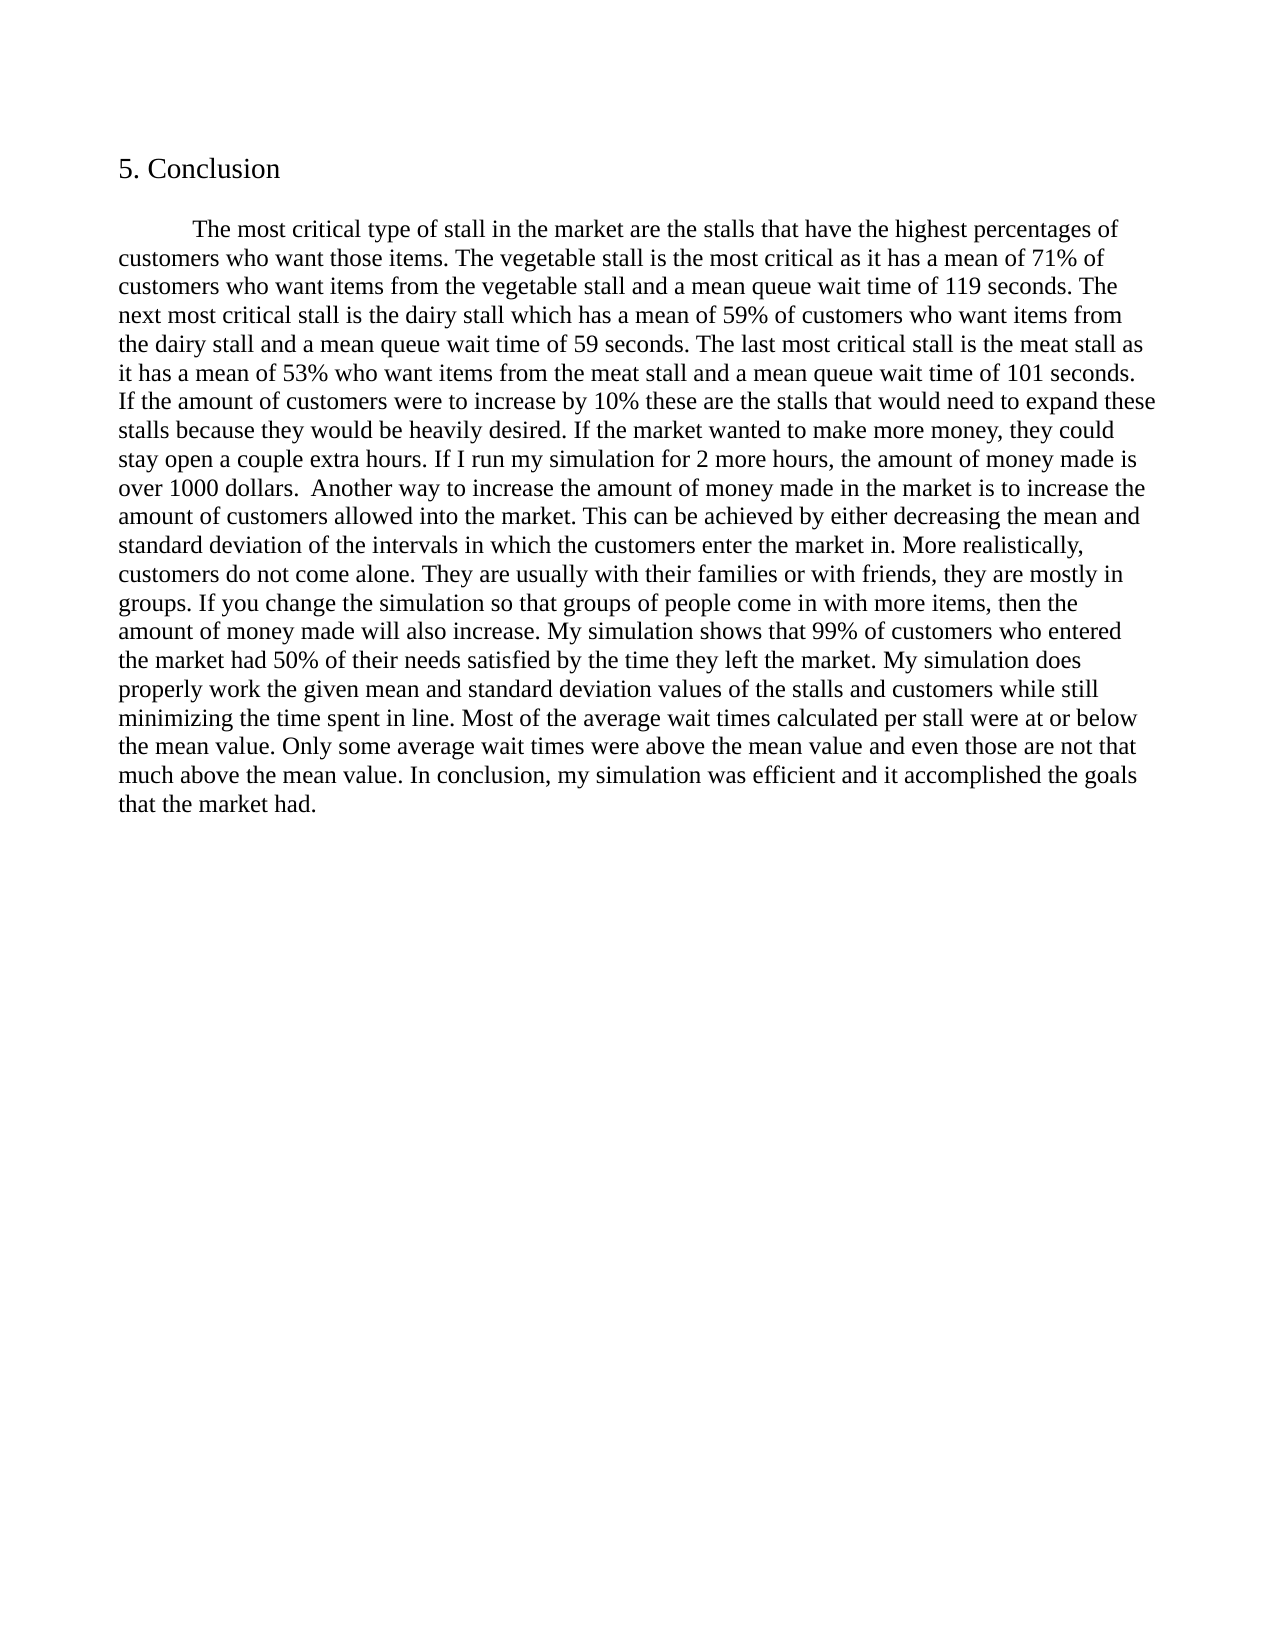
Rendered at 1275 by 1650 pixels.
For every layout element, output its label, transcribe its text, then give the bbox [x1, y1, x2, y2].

text 5. Conclusion [118, 152, 1157, 185]
text The most critical type of stall in the market are the stalls that have the highest percentages of customers who want those items. The vegetable stall is the most critical as it has a mean of 71% of customers who want items from the vegetable stall and a mean queue wait time of 119 seconds. The next most critical stall is the dairy stall which has a mean of 59% of customers who want items from the dairy stall and a mean queue wait time of 59 seconds. The last most critical stall is the meat stall as it has a mean of 53% who want items from the meat stall and a mean queue wait time of 101 seconds. If the amount of customers were to increase by 10% these are the stalls that would need to expand these stalls because they would be heavily desired. If the market wanted to make more money, they could stay open a couple extra hours. If I run my simulation for 2 more hours, the amount of money made is over 1000 dollars. Another way to increase the amount of money made in the market is to increase the amount of customers allowed into the market. This can be achieved by either decreasing the mean and standard deviation of the intervals in which the customers enter the market in. More realistically, customers do not come alone. They are usually with their families or with friends, they are mostly in groups. If you change the simulation so that groups of people come in with more items, then the amount of money made will also increase. My simulation shows that 99% of customers who entered the market had 50% of their needs satisfied by the time they left the market. My simulation does properly work the given mean and standard deviation values of the stalls and customers while still minimizing the time spent in line. Most of the average wait times calculated per stall were at or below the mean value. Only some average wait times were above the mean value and even those are not that much above the mean value. In conclusion, my simulation was efficient and it accomplished the goals that the market had. [118, 214, 1157, 818]
